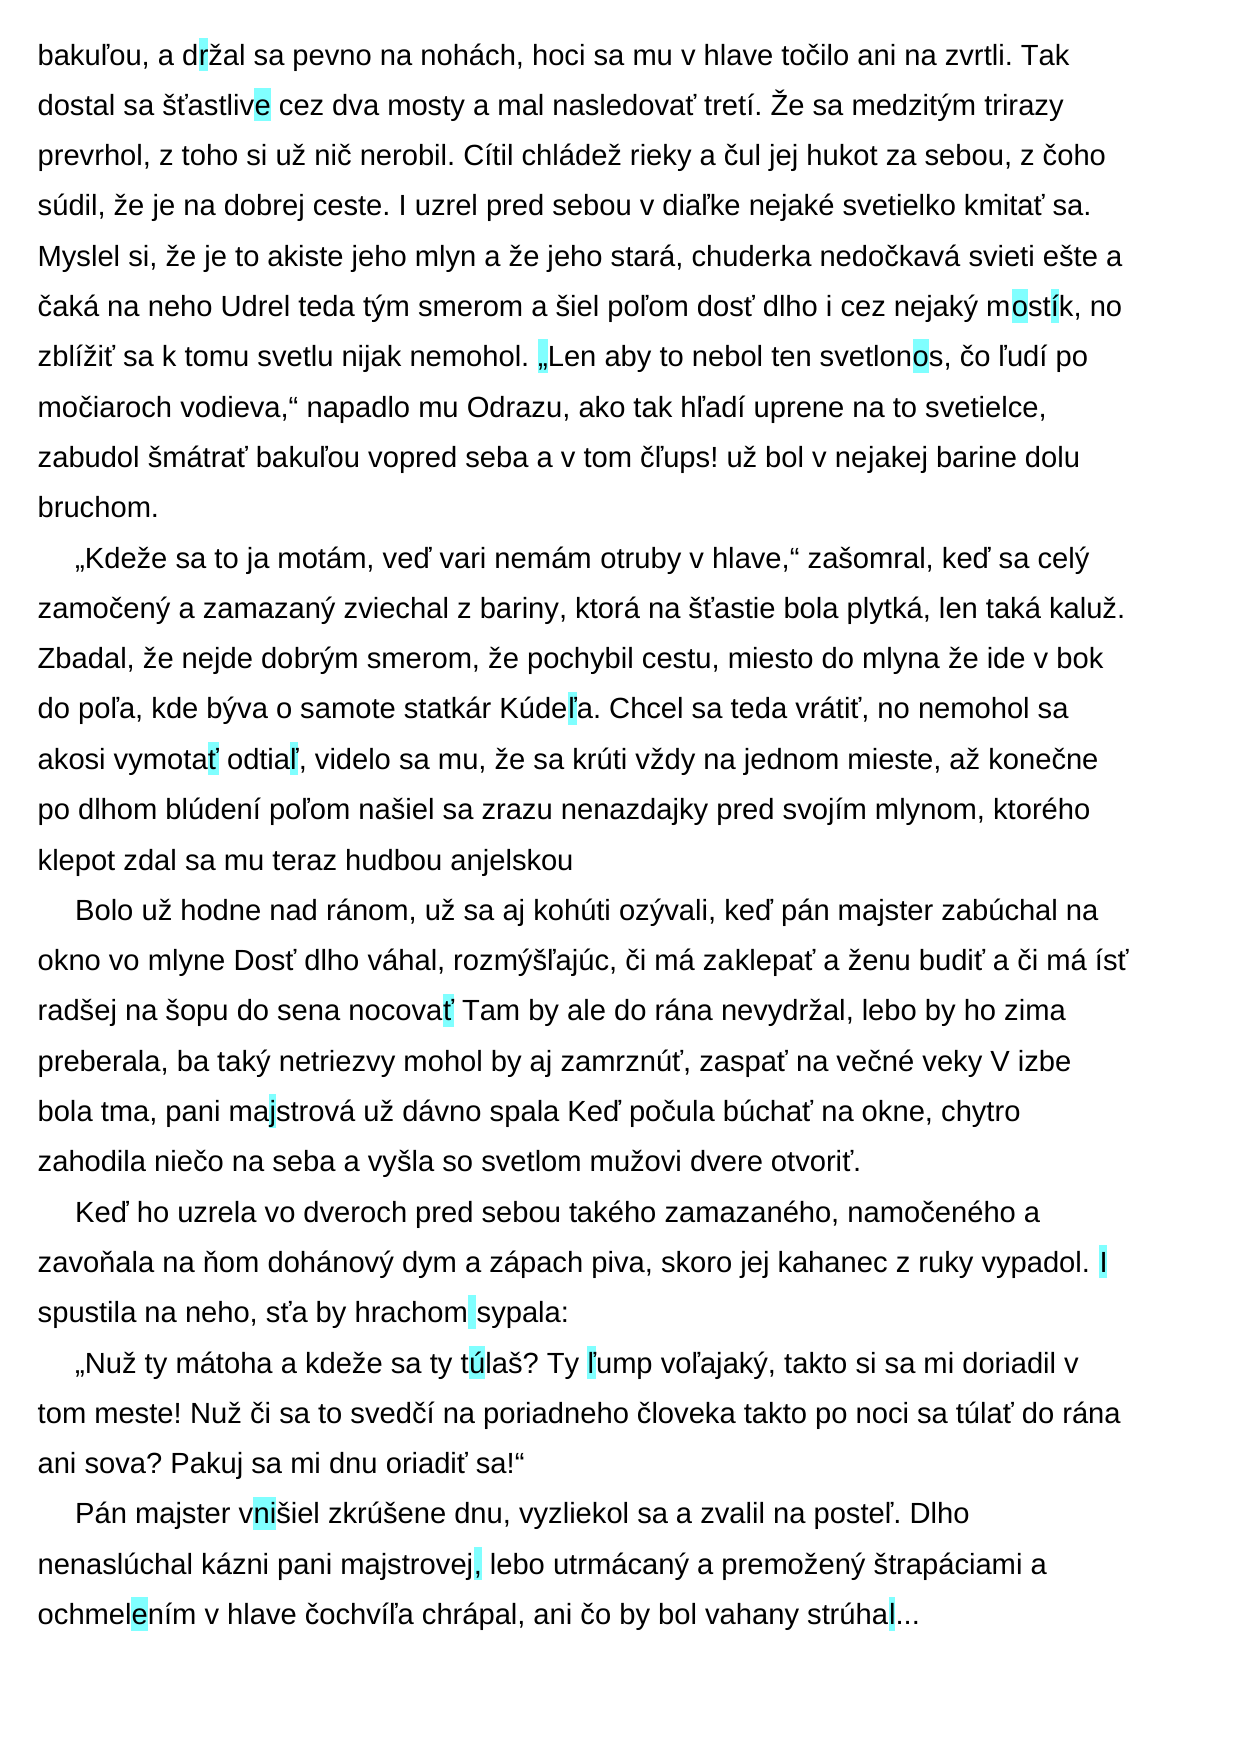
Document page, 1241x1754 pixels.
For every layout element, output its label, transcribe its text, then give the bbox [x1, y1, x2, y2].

text Keď ho uzrela vo dveroch pred sebou takého zamazaného, namočeného a zavoňala na ňom dohánový dym a zápach piva, skoro jej kahanec z ruky vypadol. I spustila na neho, sťa by hrachom sypala: [37, 1195, 1130, 1329]
text Pán majster vnišiel zkrúšene dnu, vyzliekol sa a zvalil na posteľ. Dlho nenaslúchal kázni pani majstrovej, lebo utrmácaný a premožený štrapáciami a ochmelením v hlave čochvíľa chrápal, ani čo by bol vahany strúhal... [37, 1497, 1130, 1631]
text Bolo už hodne nad ránom, už sa aj kohúti ozývali, keď pán majster zabúchal na okno vo mlyne Dosť dlho váhal, rozmýšľajúc, či má za­klepať a ženu budiť a či má ísť radšej na šopu do sena nocovať Tam by ale do rána nevydržal, lebo by ho zima preberala, ba taký netriezvy mohol by aj zamrznúť, zaspať na večné veky V izbe bola tma, pani majstrová už dávno spala Keď počula búchať na okne, chytro zahodila niečo na seba a vyšla so svetlom mužovi dvere otvoriť. [37, 893, 1130, 1178]
text „Kdeže sa to ja motám, veď vari nemám otruby v hlave,“ zašomral, keď sa celý zamočený a zamazaný zviechal z bariny, ktorá na šťastie bola plytká, len taká kaluž. Zbadal, že nejde do­brým smerom, že pochybil cestu, miesto do mlyna že ide v bok do poľa, kde býva o samote statkár Kúdeľa. Chcel sa teda vrátiť, no nemohol sa akosi vymotať odtiaľ, videlo sa mu, že sa krúti vždy na jednom mieste, až konečne po dlhom blúdení poľom našiel sa zrazu nenazdajky pred svojím mlynom, ktorého klepot zdal sa mu teraz hudbou anjelskou [37, 541, 1130, 876]
text „Nuž ty mátoha a kdeže sa ty túlaš? Ty ľump voľajaký, takto si sa mi doriadil v tom meste! Nuž či sa to svedčí na poriadneho človeka takto po noci sa túlať do rána ani sova? Pakuj sa mi dnu oriadiť sa!“ [37, 1346, 1130, 1480]
text bakuľou, a držal sa pevno na nohách, hoci sa mu v hlave točilo ani na zvrtli. Tak dostal sa šťastlive cez dva mosty a mal nasledovať tretí. Že sa medzitým trirazy prevrhol, z toho si už nič nerobil. Cítil chládež rieky a čul jej hukot za sebou, z čoho súdil, že je na dobrej ceste. I uzrel pred sebou v diaľke nejaké svetielko kmitať sa. Myslel si, že je to akiste jeho mlyn a že jeho stará, chuderka nedočkavá svieti ešte a čaká na neho Udrel teda tým smerom a šiel poľom dosť dlho i cez nejaký mostík, no zblížiť sa k tomu svetlu nijak nemohol. „Len aby to nebol ten svetlonos, čo ľudí po mo­čiaroch vodieva,“ napadlo mu Odrazu, ako tak hľadí uprene na to svetielce, zabudol šmátrať ba­kuľou vopred seba a v tom čľups! už bol v ne­jakej barine dolu bruchom. [37, 37, 1130, 524]
